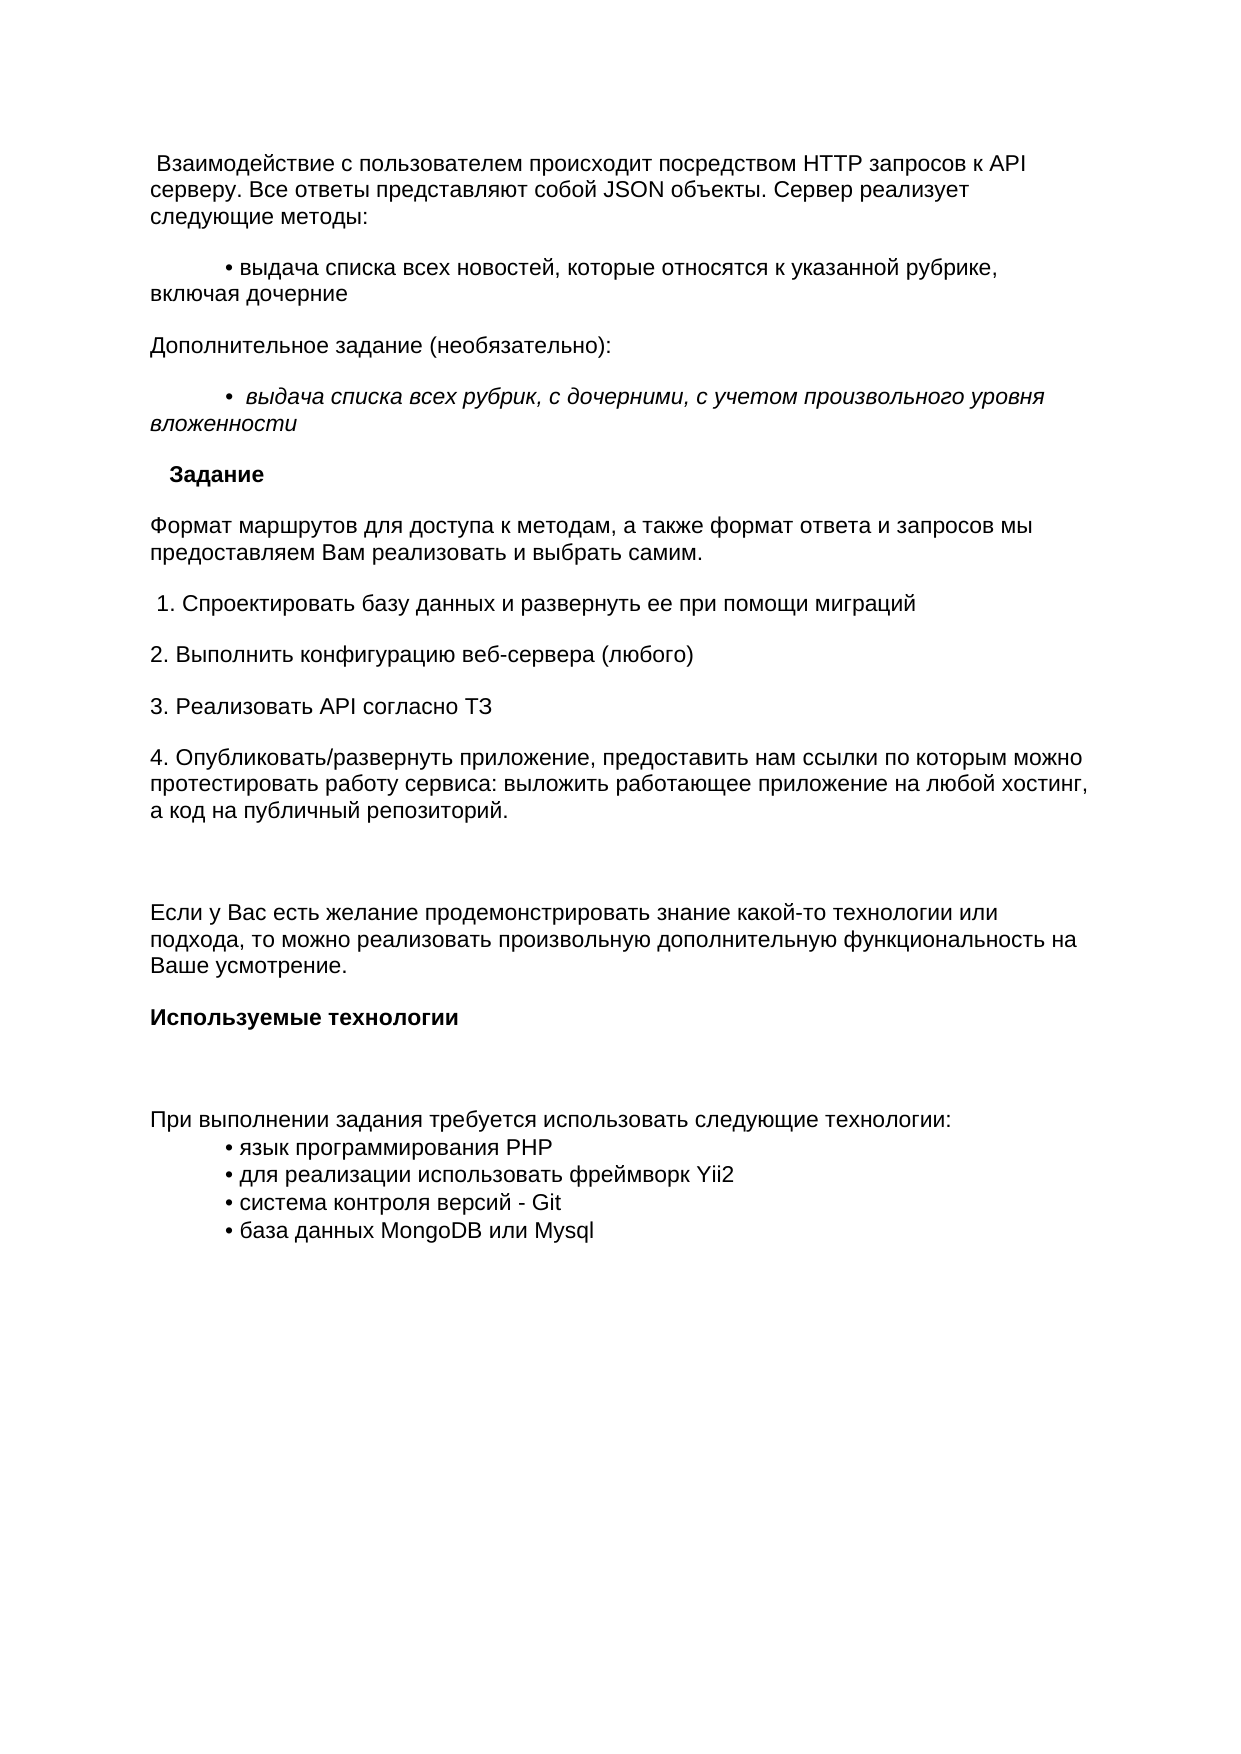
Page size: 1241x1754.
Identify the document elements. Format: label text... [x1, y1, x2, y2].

text При выполнении задания требуется использовать следующие технологии: [150, 1106, 1032, 1132]
text • выдача списка всех новостей, которые относятся к указанной рубрике, включая дочерние [150, 254, 1090, 307]
text Формат маршрутов для доступа к методам, а также формат ответа и запросов мы предоставляем Вам реализовать и выбрать самим. [150, 512, 1090, 565]
text Дополнительное задание (необязательно): [150, 332, 1090, 358]
text • база данных MongoDB или Mysql [150, 1217, 1032, 1243]
text Используемые технологии [150, 1003, 1090, 1030]
text 1. Спроектировать базу данных и развернуть ее при помощи миграций [150, 590, 1090, 616]
text Задание [150, 461, 1090, 487]
text • для реализации использовать фреймворк Yii2 [150, 1161, 1032, 1188]
text • язык программирования PHP [150, 1134, 1032, 1160]
text 2. Выполнить конфигурацию веб-сервера (любого) [150, 641, 1090, 668]
text Если у Вас есть желание продемонстрировать знание какой-то технологии или подхода, то можно реализовать произвольную дополнительную функциональность на Ваше усмотрение. [150, 899, 1090, 978]
text 3. Реализовать API согласно ТЗ [150, 693, 1090, 719]
text 4. Опубликовать/развернуть приложение, предоставить нам ссылки по которым можно протестировать работу сервиса: выложить работающее приложение на любой хостинг, а код на публичный репозиторий. [150, 744, 1090, 823]
text • система контроля версий - Git [150, 1189, 1032, 1215]
text Взаимодействие с пользователем происходит посредством HTTP запросов к API серверу. Все ответы представляют собой JSON объекты. Сервер реализует следующие методы: [150, 150, 1090, 229]
text • выдача списка всех рубрик, с дочерними, с учетом произвольного уровня вложенности [150, 383, 1090, 436]
